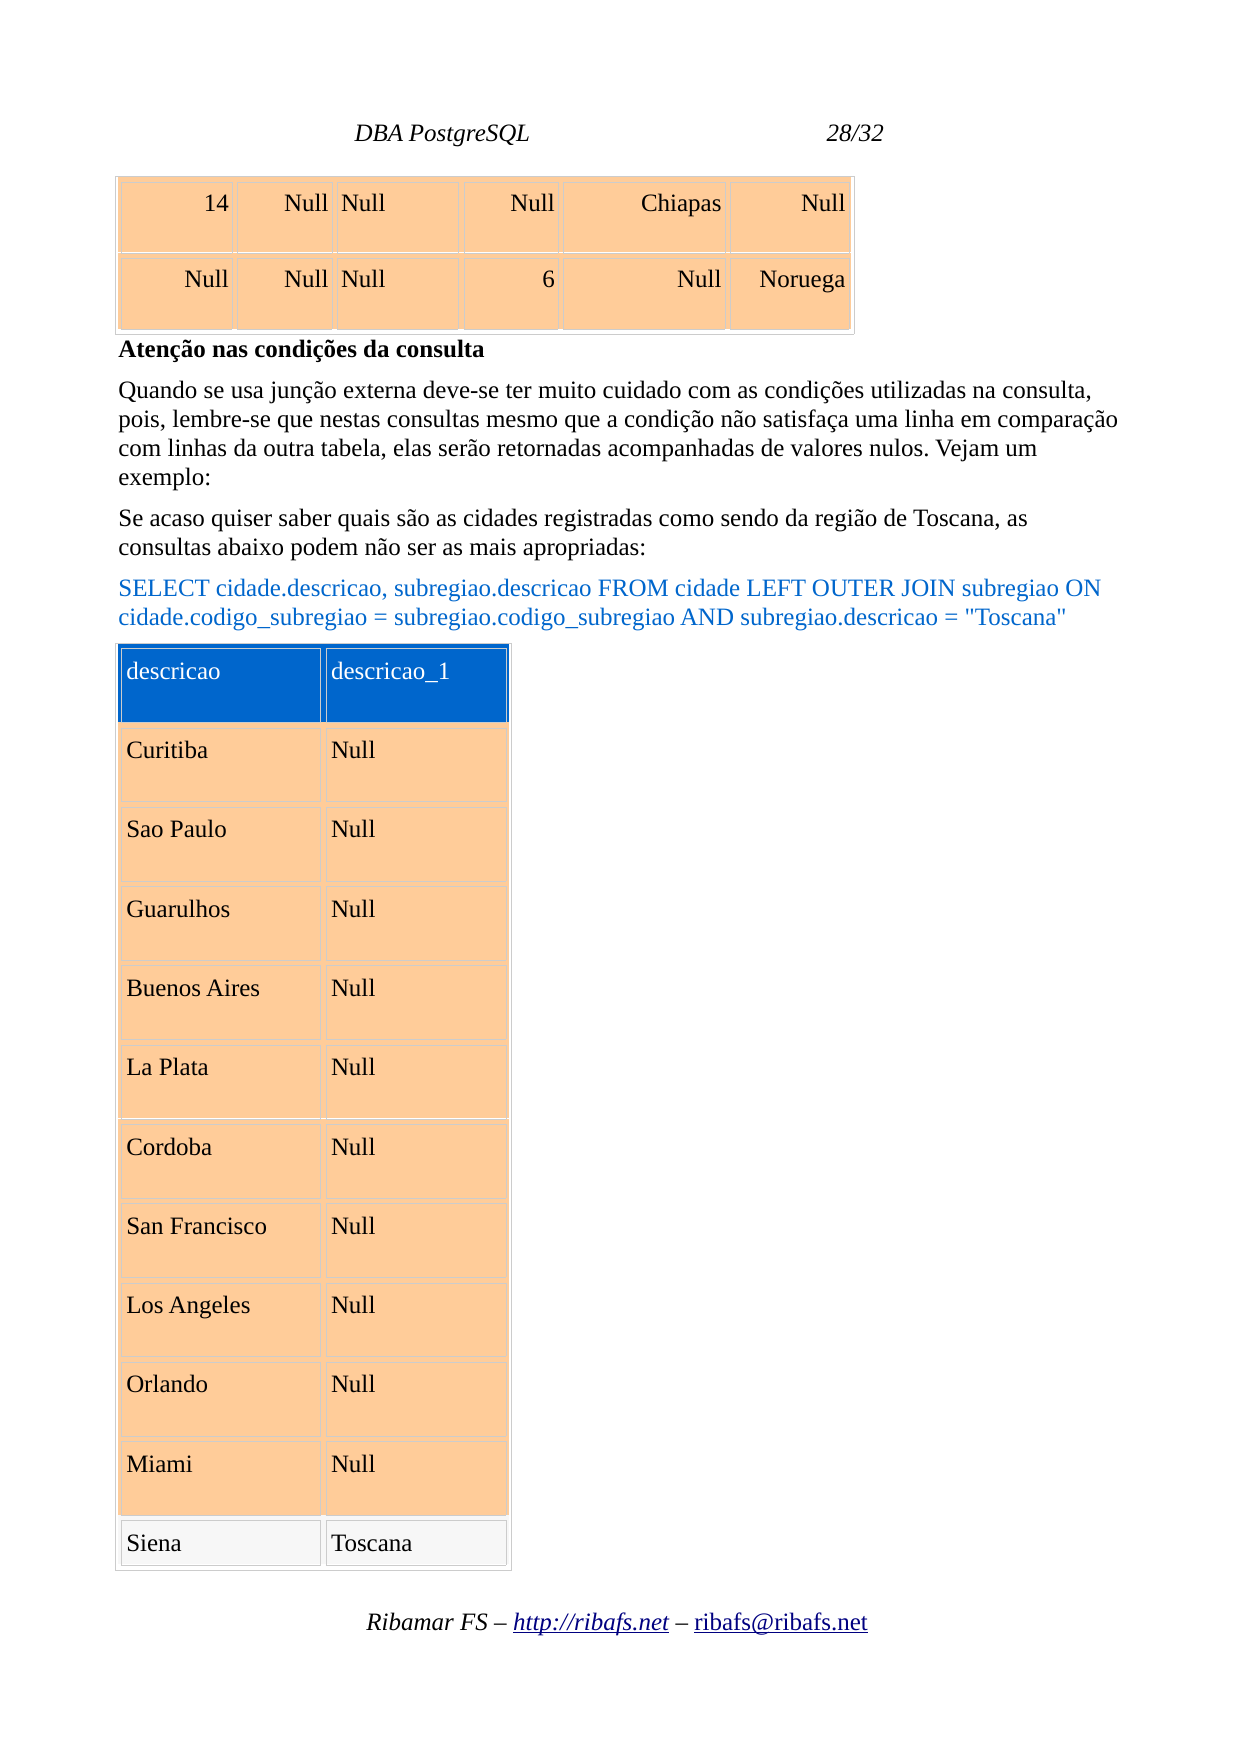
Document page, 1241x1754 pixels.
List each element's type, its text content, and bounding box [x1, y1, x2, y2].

table_cell Miami [118, 1436, 323, 1515]
table_cell Null [323, 1119, 509, 1198]
text Se acaso quiser saber quais são as cidades registradas como sendo da região de Toscana, as consultas abaixo podem não ser as mais apropriadas: [118, 503, 1122, 560]
table_header descricao_1 [323, 644, 509, 722]
table_cell Null [323, 1198, 509, 1277]
table_header descricao [118, 644, 323, 722]
table_cell Null [335, 177, 461, 252]
table_cell Noruega [728, 253, 851, 329]
text Atenção nas condições da consulta [118, 334, 1122, 363]
table_cell Null [323, 881, 509, 960]
table_cell Null [323, 722, 509, 801]
table_cell 14 [118, 177, 235, 252]
table_cell Siena [118, 1515, 323, 1564]
table_cell Chiapas [561, 177, 727, 252]
table_cell Null [323, 960, 509, 1039]
table_cell Null [323, 1277, 509, 1356]
text SELECT cidade.descricao, subregiao.descricao FROM cidade LEFT OUTER JOIN subregiao ON cidade.codigo_subregiao = subregiao.codigo_subregiao AND subregiao.descricao = "Toscana" [118, 573, 1122, 630]
table_cell Orlando [118, 1356, 323, 1436]
table_cell Null [561, 253, 727, 329]
table_cell Null [235, 177, 334, 252]
table_cell Null [461, 177, 561, 252]
table_cell Null [323, 801, 509, 881]
text Quando se usa junção externa deve-se ter muito cuidado com as condições utilizadas na consulta, pois, lembre-se que nestas consultas mesmo que a condição não satisfaça uma linha em comparação com linhas da outra tabela, elas serão retornadas acompanhadas de valores nulos. Vejam um exemplo: [118, 375, 1122, 490]
table_cell San Francisco [118, 1198, 323, 1277]
table_cell Curitiba [118, 722, 323, 801]
table_cell Null [323, 1356, 509, 1436]
table_cell Toscana [323, 1515, 509, 1564]
table_cell Null [235, 253, 334, 329]
table_cell 6 [461, 253, 561, 329]
table_cell La Plata [118, 1039, 323, 1118]
table_cell Null [728, 177, 851, 252]
table_cell Buenos Aires [118, 960, 323, 1039]
table_cell Guarulhos [118, 881, 323, 960]
table_cell Null [118, 253, 235, 329]
table_cell Los Angeles [118, 1277, 323, 1356]
table_cell Sao Paulo [118, 801, 323, 881]
table_cell Cordoba [118, 1119, 323, 1198]
table_cell Null [323, 1436, 509, 1515]
table_cell Null [335, 253, 461, 329]
table_cell Null [323, 1039, 509, 1118]
